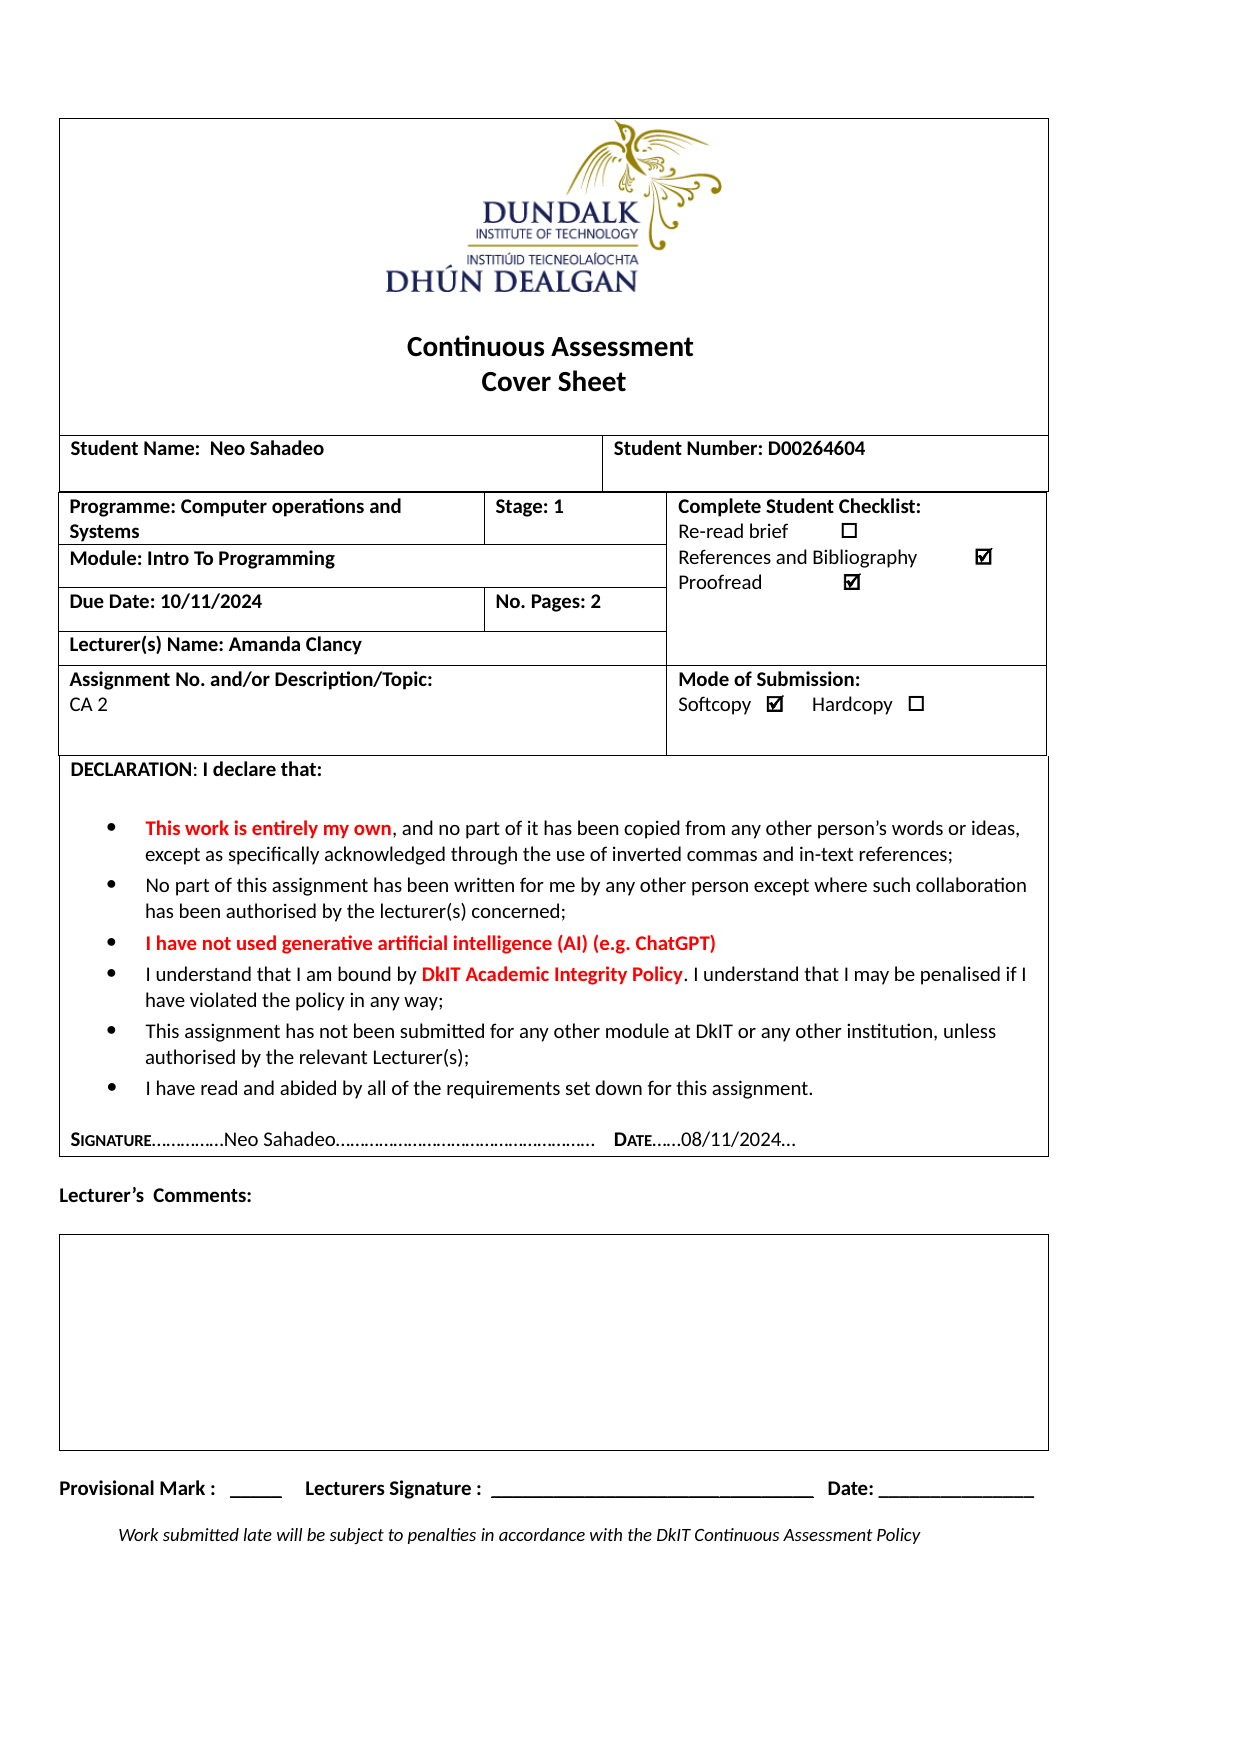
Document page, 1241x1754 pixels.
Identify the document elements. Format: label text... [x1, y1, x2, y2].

table_cell Student Number: D00264604 [603, 436, 1048, 491]
table_cell Lecturer(s) Name: Amanda Clancy [59, 632, 666, 665]
table_header DECLARATION: I declare that: This work is entirely my own, and no part of it has been copied from any other person’s words or ideas, except as specifically acknowledged through the use of inverted commas and in-text references; No part of this assignment has been written for me by any other person except where such collaboration has been authorised by the lecturer(s) concerned; I have not used generative artificial intelligence (AI) (e.g. ChatGPT) I understand that I am bound by DkIT Academic Integrity Policy. I understand that I may be penalised if I have violated the policy in any way; This assignment has not been submitted for any other module at DkIT or any other institution, unless authorised by the relevant Lecturer(s); I have read and abided by all of the requirements set down for this assignment. Signature……………Neo Sahadeo……………………………………………… Date……08/11/2024… [60, 756, 1048, 1156]
table_cell Student Name: Neo Sahadeo [60, 436, 602, 491]
text Work submitted late will be subject to penalties in accordance with the DkIT Continuous Assessment Policy [118, 1523, 1122, 1546]
table_header Programme: Computer operations and Systems [59, 493, 484, 544]
text Lecturer’s Comments: [59, 1183, 1122, 1208]
table_cell Module: Intro To Programming [59, 545, 666, 587]
table_cell Assignment No. and/or Description/Topic: CA 2 [59, 666, 666, 755]
table_cell No. Pages: 2 [485, 588, 666, 631]
text Provisional Mark : _____ Lecturers Signature : ______________________­­­­­­­­­­­­­­­­­­_________ Date: _______________ [59, 1475, 1122, 1501]
picture [385, 119, 722, 292]
table_header [60, 1235, 1048, 1450]
table_header Stage: 1 [485, 493, 666, 544]
table_cell Mode of Submission: Softcopy ☑ Hardcopy  [667, 666, 1046, 755]
table_header Continuous Assessment Cover Sheet [60, 119, 1048, 434]
table_cell Due Date: 10/11/2024 [59, 588, 484, 631]
table_header Complete Student Checklist: Re-read brief  References and Bibliography ☑ Proofread ☑ [667, 493, 1046, 665]
